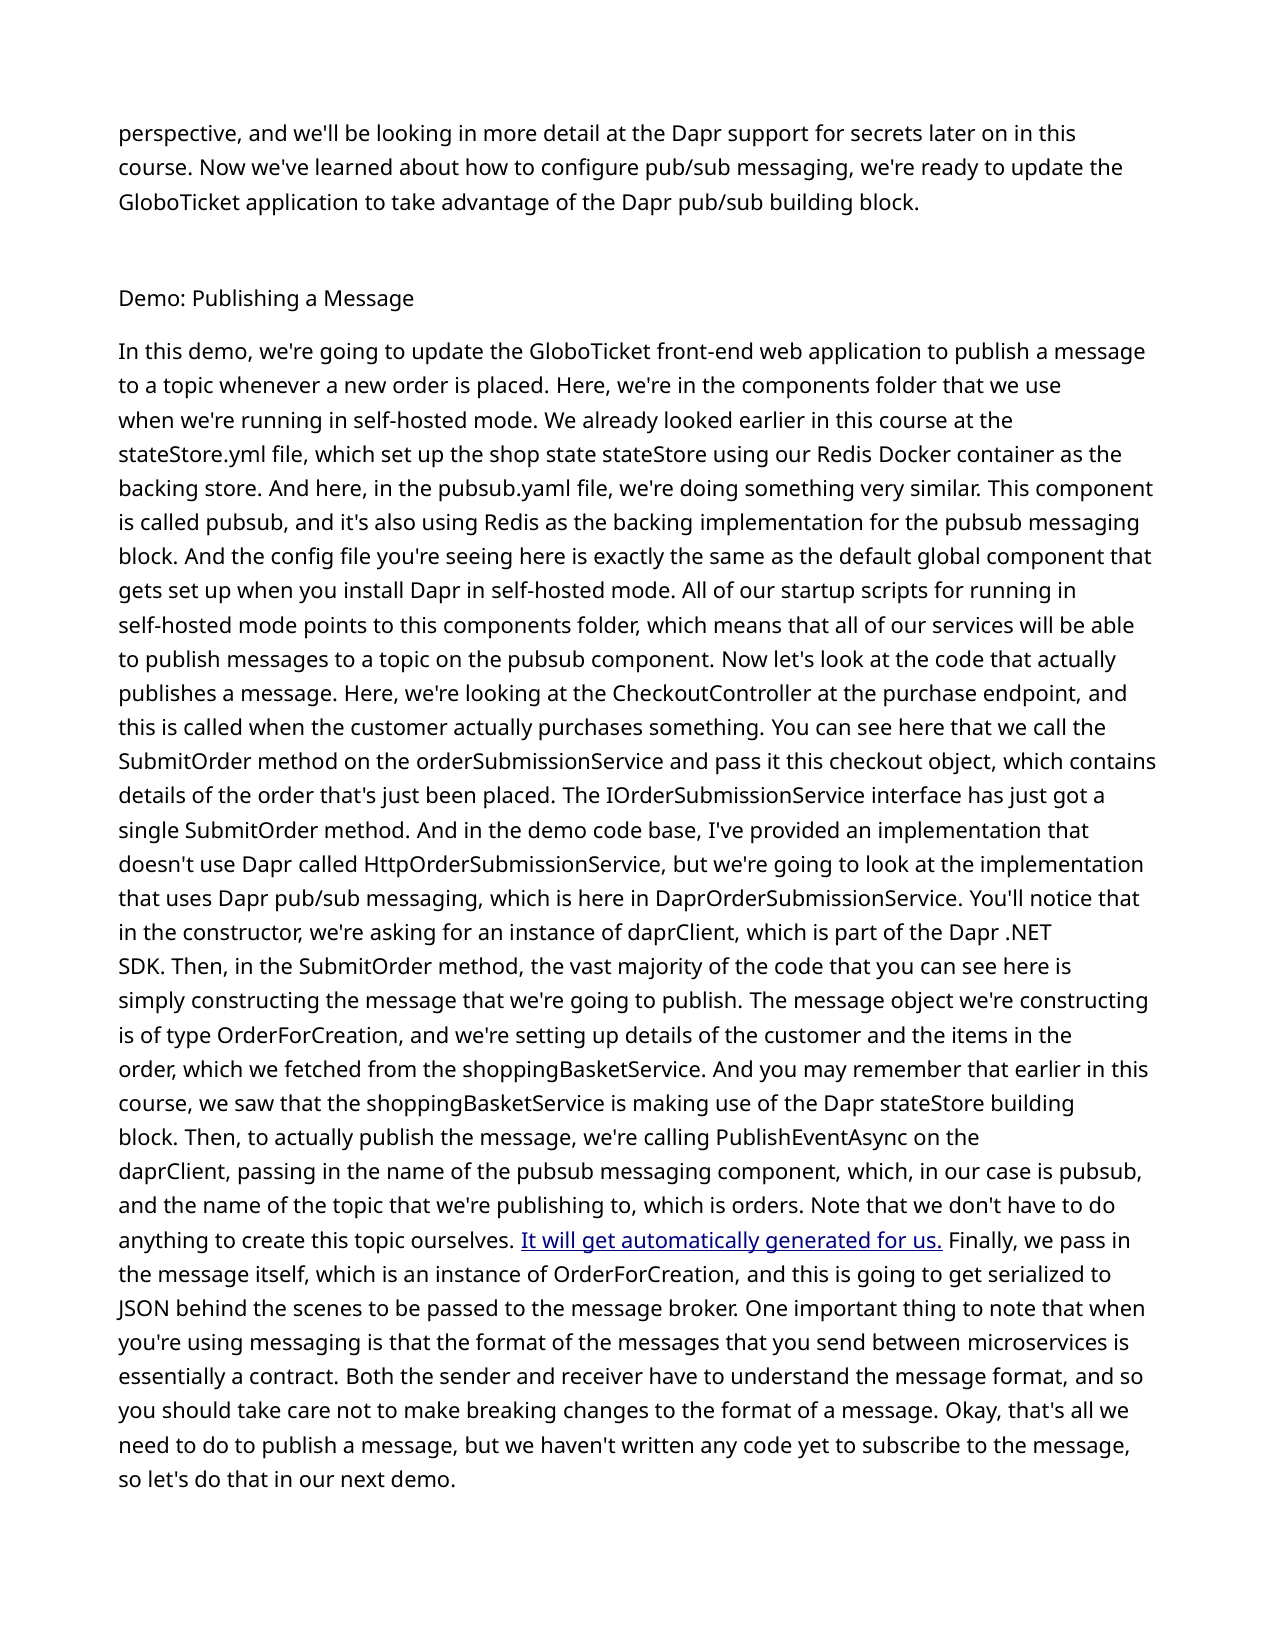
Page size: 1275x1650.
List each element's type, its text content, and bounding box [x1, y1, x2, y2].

text perspective, and we'll be looking in more detail at the Dapr support for secrets later on in this course. Now we've learned about how to configure pub/sub messaging, we're ready to update the GloboTicket application to take advantage of the Dapr pub/sub building block. [118, 118, 1157, 216]
subtitle Demo: Publishing a Message [118, 283, 1157, 313]
text In this demo, we're going to update the GloboTicket front‑end web application to publish a message to a topic whenever a new order is placed. Here, we're in the components folder that we use when we're running in self‑hosted mode. We already looked earlier in this course at the stateStore.yml file, which set up the shop state stateStore using our Redis Docker container as the backing store. And here, in the pubsub.yaml file, we're doing something very similar. This component is called pubsub, and it's also using Redis as the backing implementation for the pubsub messaging block. And the config file you're seeing here is exactly the same as the default global component that gets set up when you install Dapr in self‑hosted mode. All of our startup scripts for running in self‑hosted mode points to this components folder, which means that all of our services will be able to publish messages to a topic on the pubsub component. Now let's look at the code that actually publishes a message. Here, we're looking at the CheckoutController at the purchase endpoint, and this is called when the customer actually purchases something. You can see here that we call the SubmitOrder method on the orderSubmissionService and pass it this checkout object, which contains details of the order that's just been placed. The IOrderSubmissionService interface has just got a single SubmitOrder method. And in the demo code base, I've provided an implementation that doesn't use Dapr called HttpOrderSubmissionService, but we're going to look at the implementation that uses Dapr pub/sub messaging, which is here in DaprOrderSubmissionService. You'll notice that in the constructor, we're asking for an instance of daprClient, which is part of the Dapr .NET SDK. Then, in the SubmitOrder method, the vast majority of the code that you can see here is simply constructing the message that we're going to publish. The message object we're constructing is of type OrderForCreation, and we're setting up details of the customer and the items in the order, which we fetched from the shoppingBasketService. And you may remember that earlier in this course, we saw that the shoppingBasketService is making use of the Dapr stateStore building block. Then, to actually publish the message, we're calling PublishEventAsync on the daprClient, passing in the name of the pubsub messaging component, which, in our case is pubsub, and the name of the topic that we're publishing to, which is orders. Note that we don't have to do anything to create this topic ourselves. It will get automatically generated for us. Finally, we pass in the message itself, which is an instance of OrderForCreation, and this is going to get serialized to JSON behind the scenes to be passed to the message broker. One important thing to note that when you're using messaging is that the format of the messages that you send between microservices is essentially a contract. Both the sender and receiver have to understand the message format, and so you should take care not to make breaking changes to the format of a message. Okay, that's all we need to do to publish a message, but we haven't written any code yet to subscribe to the message, so let's do that in our next demo. [118, 336, 1157, 1494]
